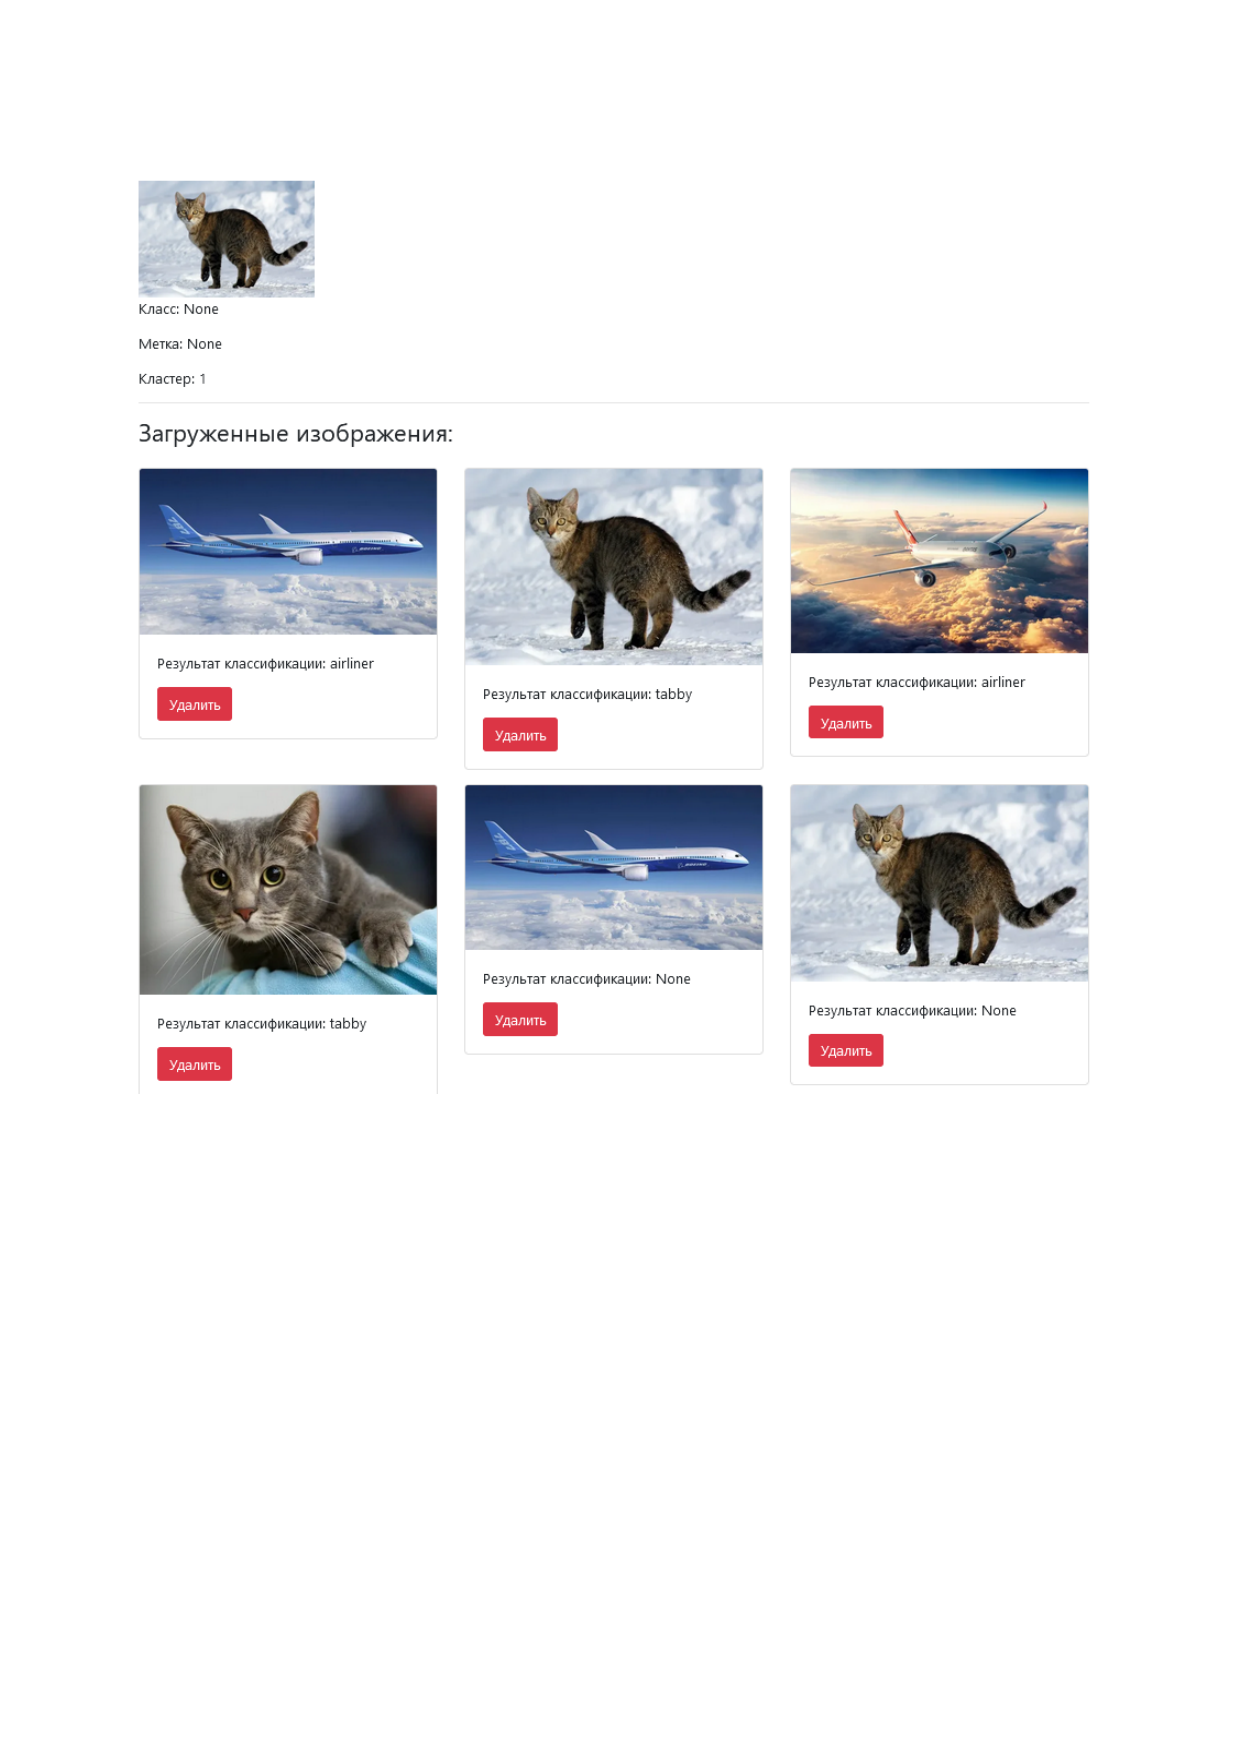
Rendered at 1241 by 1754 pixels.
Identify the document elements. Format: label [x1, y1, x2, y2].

picture [132, 171, 1108, 1094]
